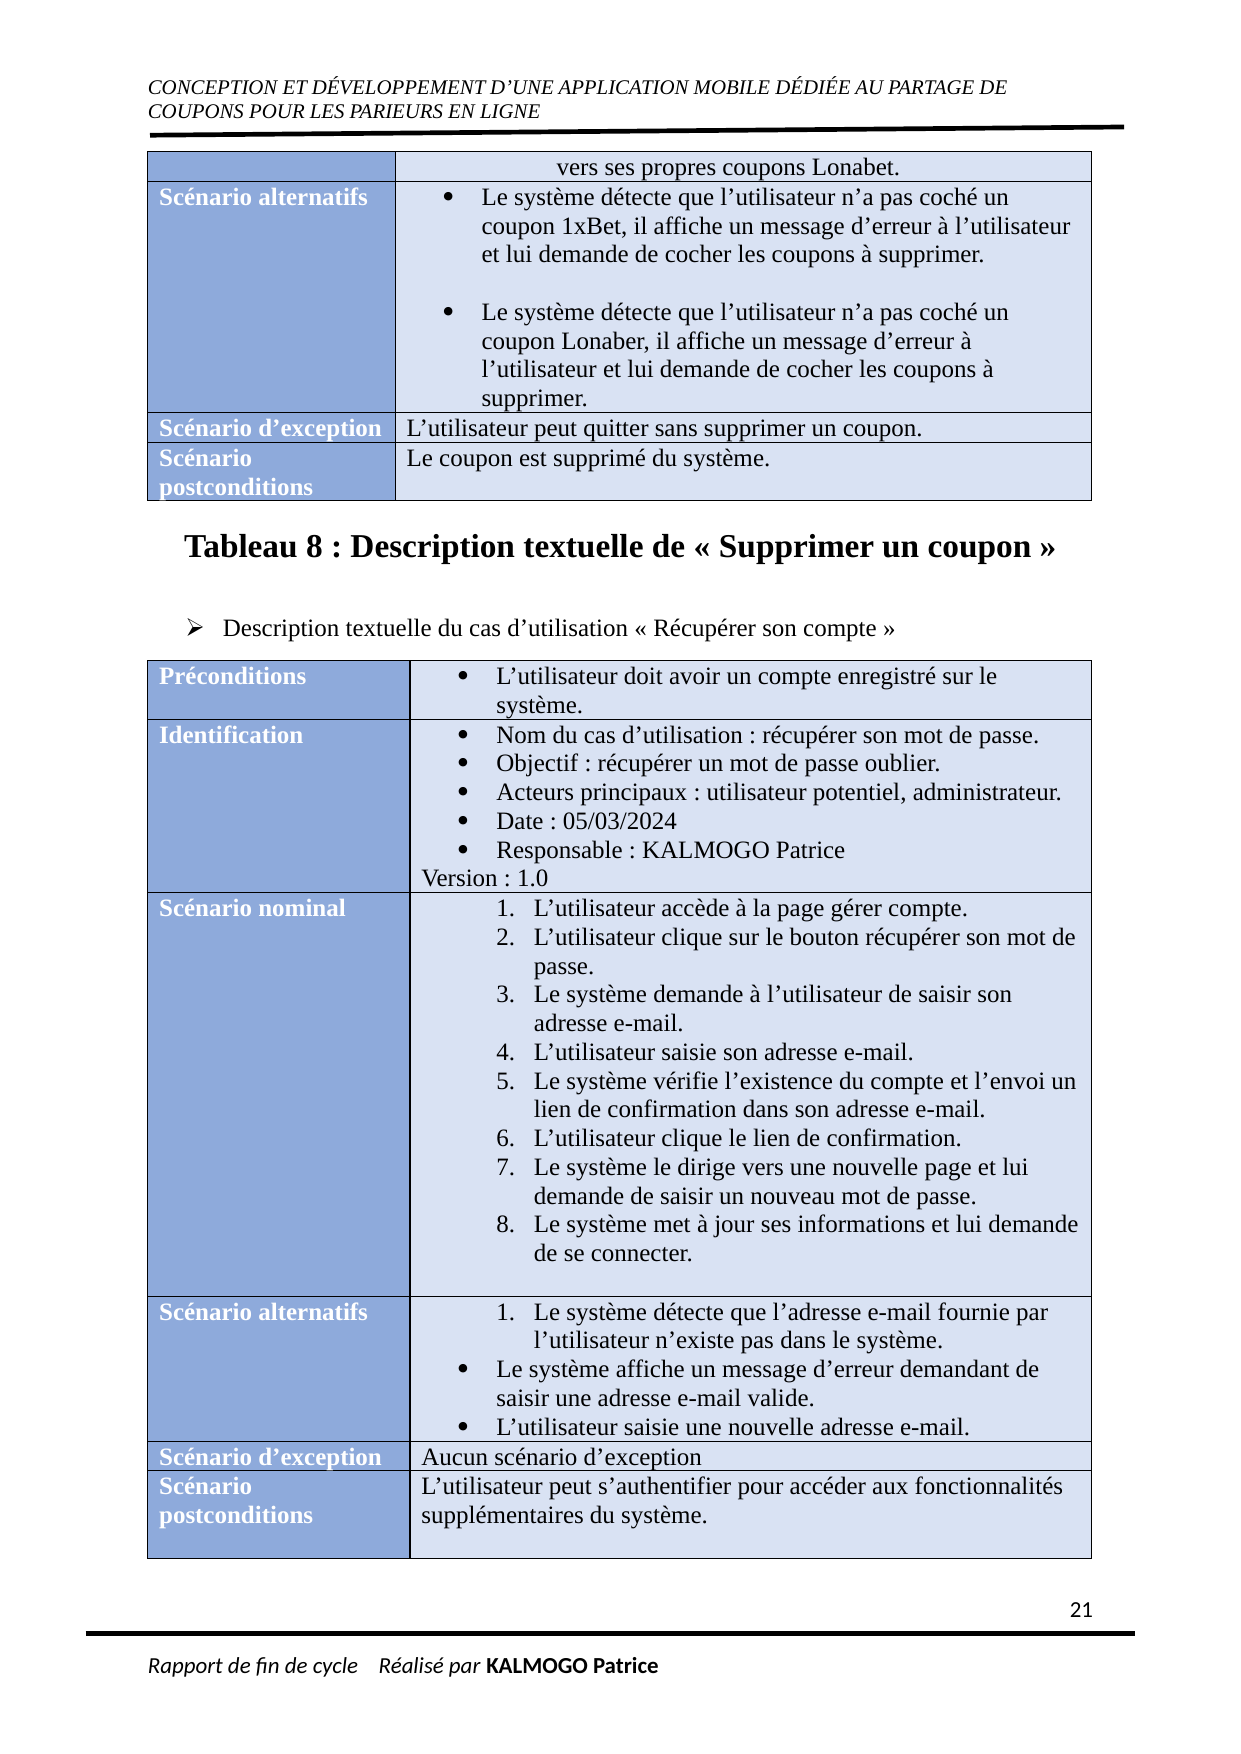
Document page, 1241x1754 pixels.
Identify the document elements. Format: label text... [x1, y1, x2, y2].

table_cell L’utilisateur accède à la page gérer compte. L’utilisateur clique sur le bouton récupérer son mot de passe. Le système demande à l’utilisateur de saisir son adresse e-mail. L’utilisateur saisie son adresse e-mail. Le système vérifie l’existence du compte et l’envoi un lien de confirmation dans son adresse e-mail. L’utilisateur clique le lien de confirmation. Le système le dirige vers une nouvelle page et lui demande de saisir un nouveau mot de passe. Le système met à jour ses informations et lui demande de se connecter. [411, 893, 1091, 1296]
table_cell Aucun scénario d’exception [411, 1442, 1091, 1470]
table_cell L’utilisateur peut s’authentifier pour accéder aux fonctionnalités supplémentaires du système. [411, 1471, 1091, 1558]
table_cell Identification [148, 720, 409, 892]
table_header L’utilisateur doit avoir un compte enregistré sur le système. [411, 661, 1091, 719]
table_cell Nom du cas d’utilisation : récupérer son mot de passe. Objectif : récupérer un mot de passe oublier. Acteurs principaux : utilisateur potentiel, administrateur. Date : 05/03/2024 Responsable : KALMOGO Patrice Version : 1.0 [411, 720, 1091, 892]
table_cell Scénario postconditions [148, 443, 395, 500]
table_cell Scénario d’exception [148, 413, 395, 442]
table_cell Le coupon est supprimé du système. [396, 443, 1091, 500]
table_cell L’utilisateur peut quitter sans supprimer un coupon. [396, 413, 1091, 442]
table_header Préconditions [148, 661, 409, 719]
list Description textuelle du cas d’utilisation « Récupérer son compte » [185, 613, 1093, 642]
table_cell Scénario alternatifs [148, 1297, 409, 1441]
table_cell vers ses propres coupons Lonabet. [396, 152, 1091, 181]
table_cell Scénario postconditions [148, 1471, 409, 1558]
table_cell Le système détecte que l’adresse e-mail fournie par l’utilisateur n’existe pas dans le système. Le système affiche un message d’erreur demandant de saisir une adresse e-mail valide. L’utilisateur saisie une nouvelle adresse e-mail. [411, 1297, 1091, 1441]
table_cell Scénario alternatifs [148, 182, 395, 412]
table_cell [148, 152, 395, 181]
table_cell Scénario d’exception [148, 1442, 409, 1470]
table_cell Le système détecte que l’utilisateur n’a pas coché un coupon 1xBet, il affiche un message d’erreur à l’utilisateur et lui demande de cocher les coupons à supprimer. Le système détecte que l’utilisateur n’a pas coché un coupon Lonaber, il affiche un message d’erreur à l’utilisateur et lui demande de cocher les coupons à supprimer. [396, 182, 1091, 412]
table_cell Scénario nominal [148, 893, 409, 1296]
subtitle Tableau 8 : Description textuelle de « Supprimer un coupon » [148, 526, 1093, 565]
